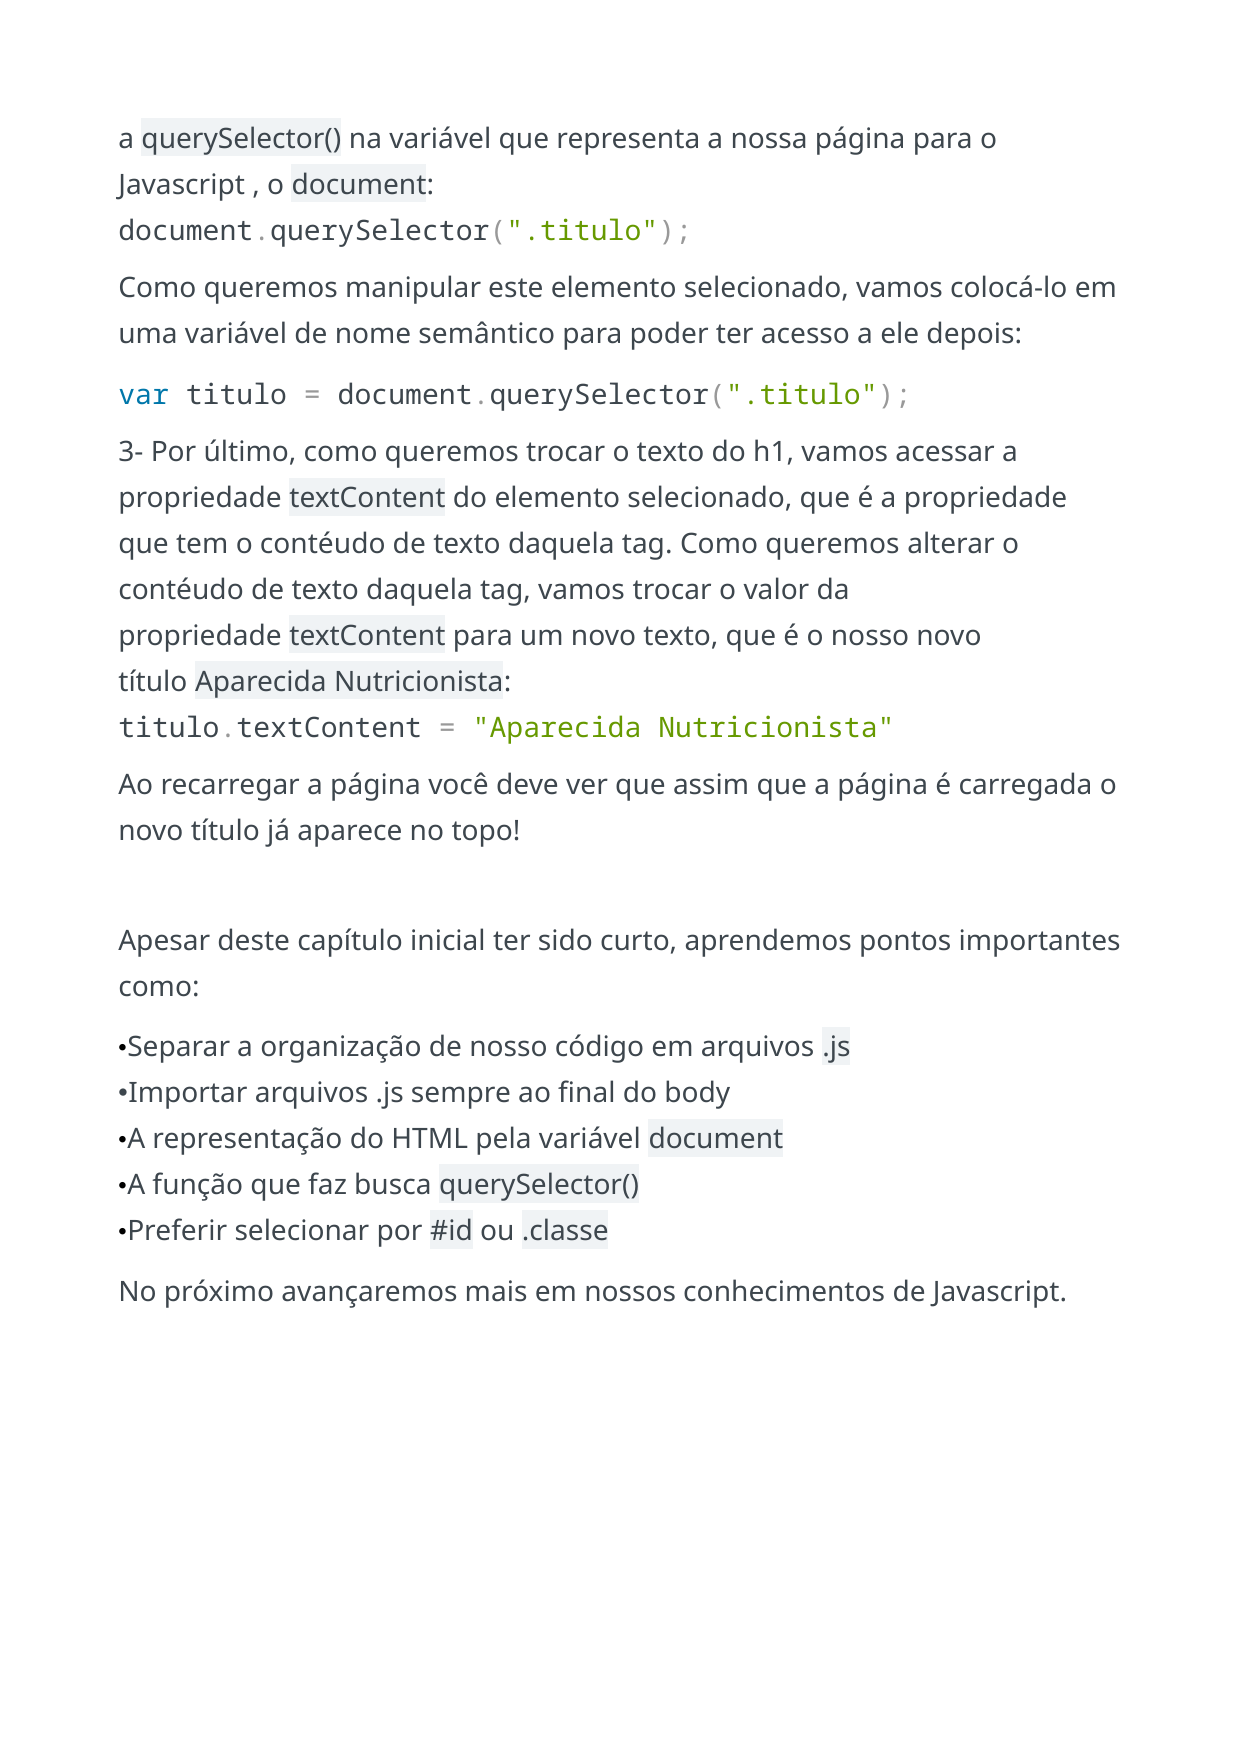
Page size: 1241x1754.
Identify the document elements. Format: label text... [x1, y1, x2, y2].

text document.querySelector(".titulo"); [118, 210, 1122, 248]
text titulo.textContent = "Aparecida Nutricionista" [118, 707, 1122, 745]
text Apesar deste capítulo inicial ter sido curto, aprendemos pontos importantes como: [118, 920, 1122, 1004]
text a querySelector() na variável que representa a nossa página para o Javascript , o document: [118, 118, 1122, 202]
text Como queremos manipular este elemento selecionado, vamos colocá-lo em uma variável de nome semântico para poder ter acesso a ele depois: [118, 267, 1122, 352]
text No próximo avançaremos mais em nossos conhecimentos de Javascript. [118, 1271, 1122, 1309]
list Preferir selecionar por #id ou .classe [118, 1210, 1122, 1249]
list A função que faz busca querySelector() [118, 1164, 1122, 1203]
text 3- Por último, como queremos trocar o texto do h1, vamos acessar a propriedade textContent do elemento selecionado, que é a propriedade que tem o contéudo de texto daquela tag. Como queremos alterar o contéudo de texto daquela tag, vamos trocar o valor da propriedade textContent para um novo texto, que é o nosso novo título Aparecida Nutricionista: [118, 431, 1122, 699]
text Ao recarregar a página você deve ver que assim que a página é carregada o novo título já aparece no topo! [118, 764, 1122, 849]
text var titulo = document.querySelector(".titulo"); [118, 374, 1122, 412]
list Importar arquivos .js sempre ao final do body [118, 1072, 1122, 1111]
list A representação do HTML pela variável document [118, 1118, 1122, 1157]
list Separar a organização de nosso código em arquivos .js [118, 1027, 1122, 1065]
